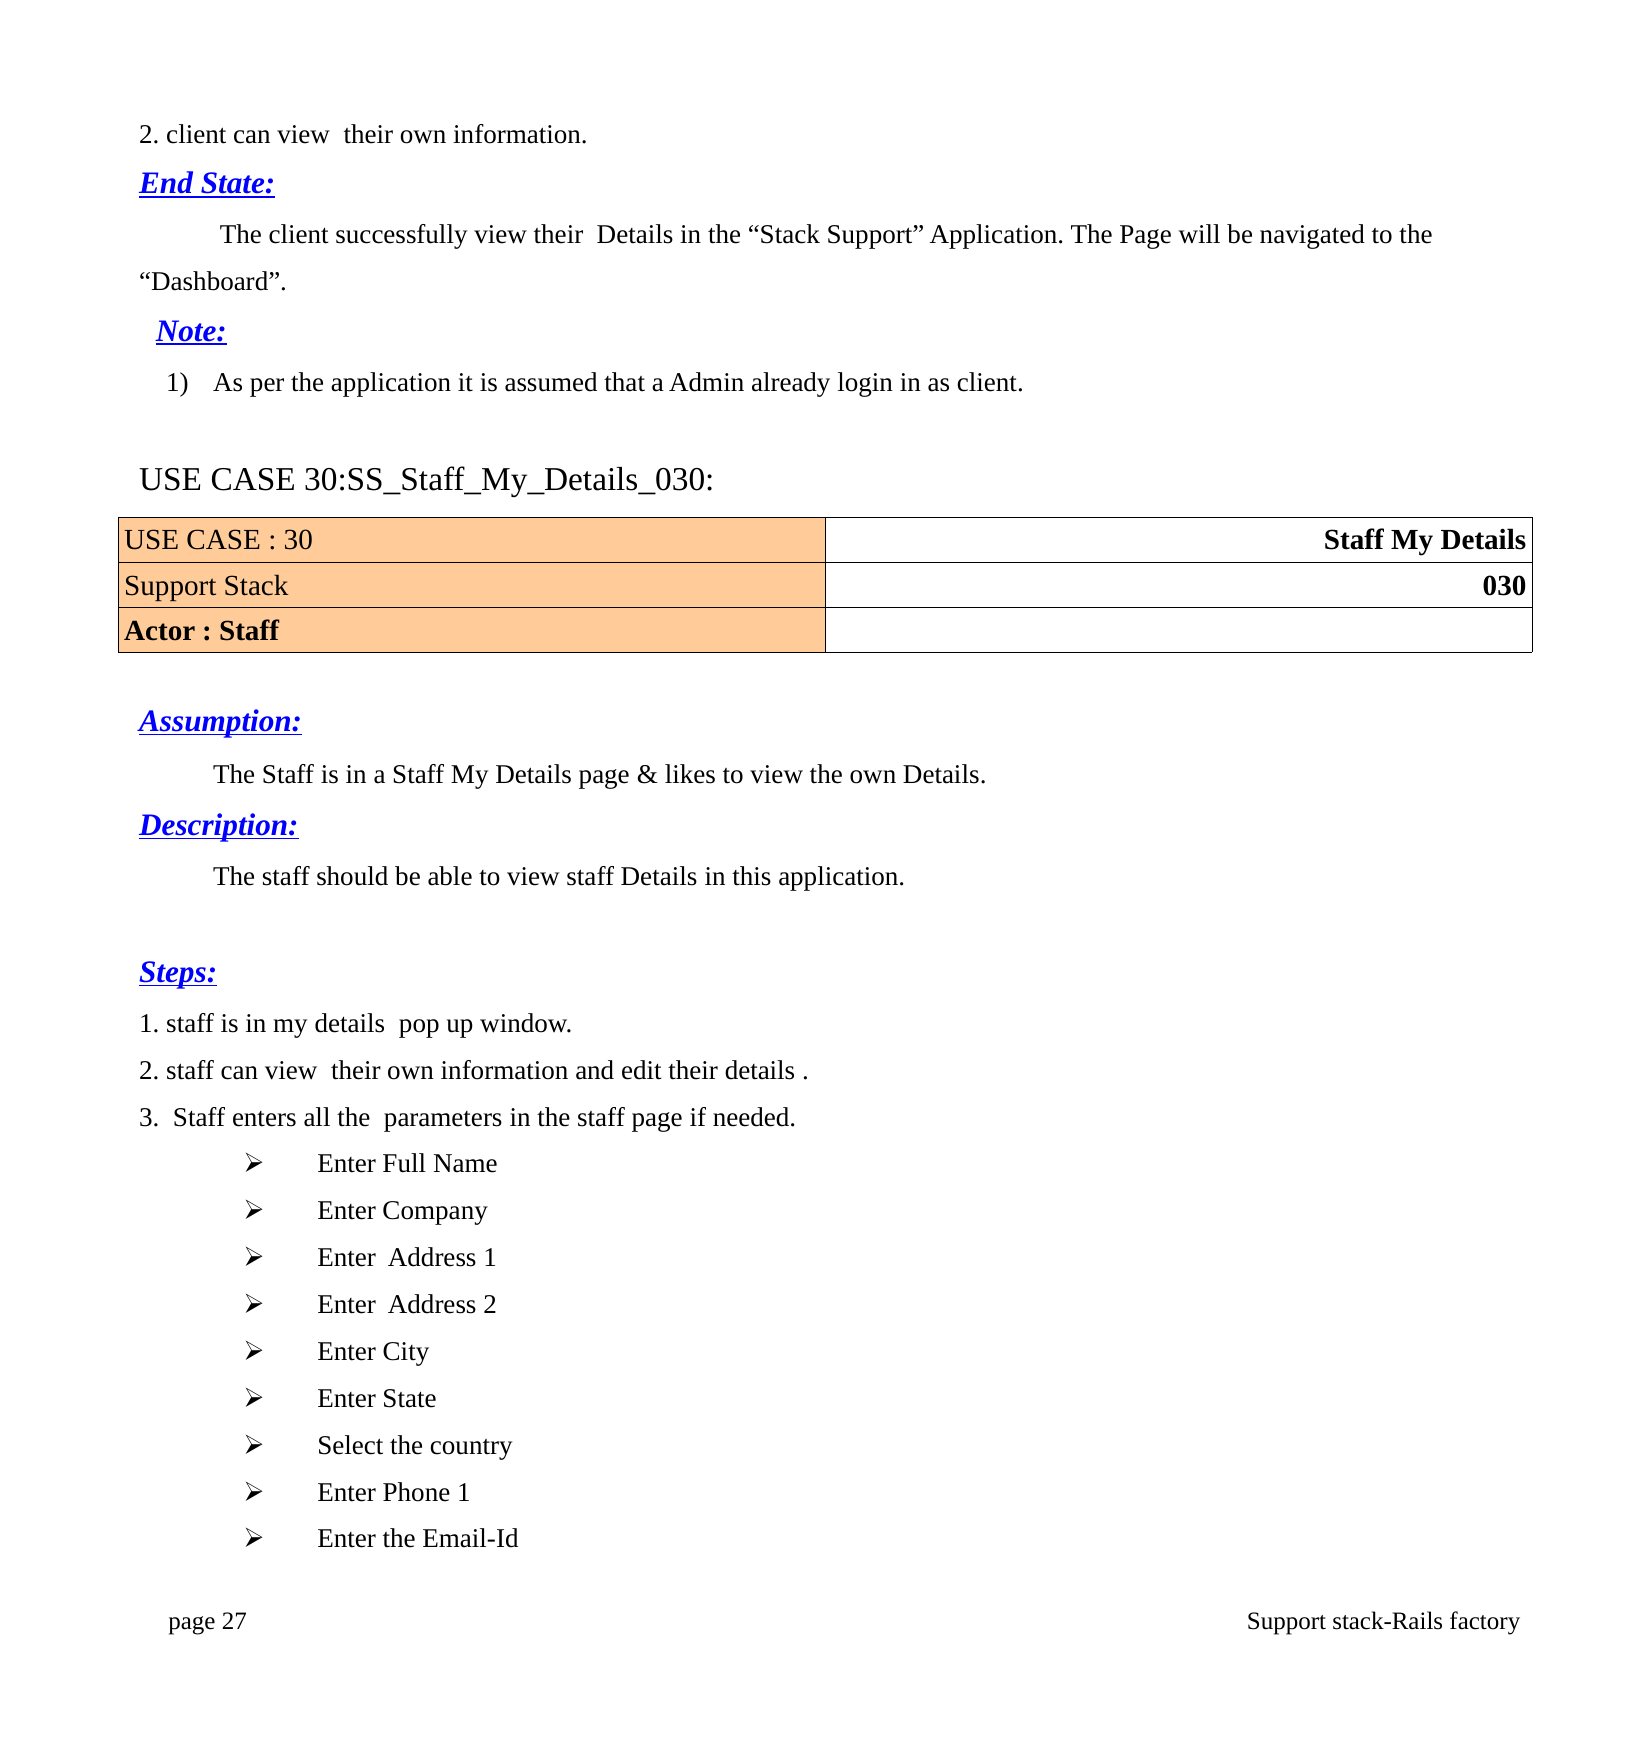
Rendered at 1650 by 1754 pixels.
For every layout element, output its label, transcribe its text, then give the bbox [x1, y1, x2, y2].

text The Staff is in a Staff My Details page & likes to view the own Details. [139, 756, 1532, 790]
list Note: [118, 312, 1532, 348]
text The staff should be able to view staff Details in this application. [139, 860, 1532, 892]
list Enter State [243, 1382, 1532, 1413]
text The client successfully view their Details in the “Stack Support” Application. The Page will be navigated to the “Dashboard”. [139, 219, 1532, 296]
table_header Staff My Details [826, 518, 1532, 562]
text 2. staff can view their own information and edit their details . [139, 1054, 1532, 1085]
list Enter Phone 1 [243, 1476, 1532, 1507]
list Enter Address 2 [243, 1288, 1532, 1319]
list Select the country [243, 1429, 1532, 1460]
text 1. staff is in my details pop up window. [139, 1008, 1532, 1039]
table_header USE CASE : 30 [119, 518, 825, 562]
table_cell Actor : Staff [119, 608, 825, 652]
text 2. client can view their own information. [139, 118, 1532, 149]
text Description: [139, 807, 1532, 842]
text Assumption: [139, 702, 1532, 738]
list Enter Full Name [243, 1148, 1532, 1179]
text Steps: [139, 954, 1532, 990]
list Enter City [243, 1335, 1532, 1366]
list Enter Address 1 [243, 1241, 1532, 1273]
list Enter the Email-Id [243, 1523, 1532, 1554]
text USE CASE 30:SS_Staff_My_Details_030: [139, 459, 1532, 497]
list Enter Company [243, 1194, 1532, 1226]
list 1) As per the application it is assumed that a Admin already login in as client. [139, 366, 1532, 397]
text 3. Staff enters all the parameters in the staff page if needed. [139, 1101, 1532, 1132]
table_cell 030 [826, 563, 1532, 607]
table_cell Support Stack [119, 563, 825, 607]
table_cell [826, 608, 1532, 652]
text End State: [139, 165, 1532, 201]
